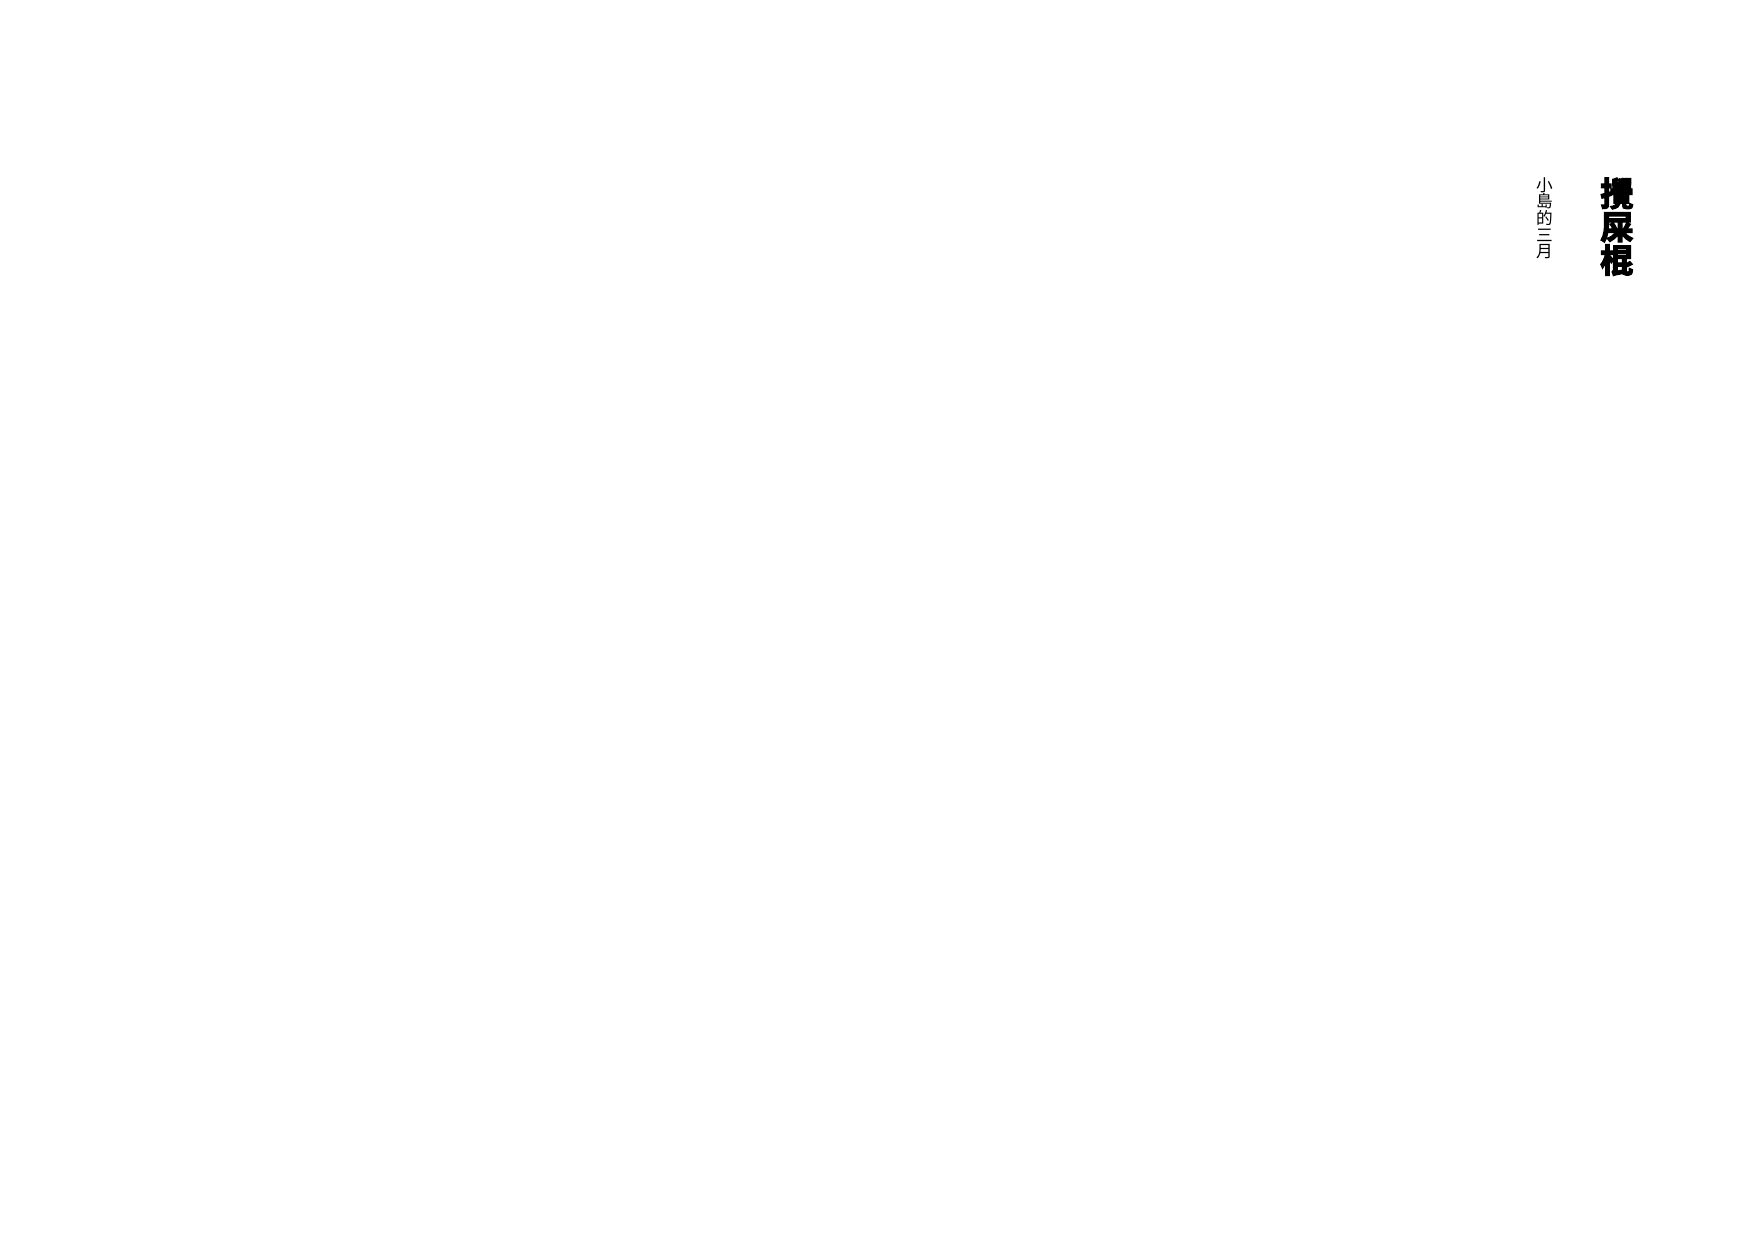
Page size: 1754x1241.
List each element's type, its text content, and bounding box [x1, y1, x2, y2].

text 攪屎棍 [1595, 176, 1635, 634]
text 小島的三月 [1532, 176, 1556, 634]
